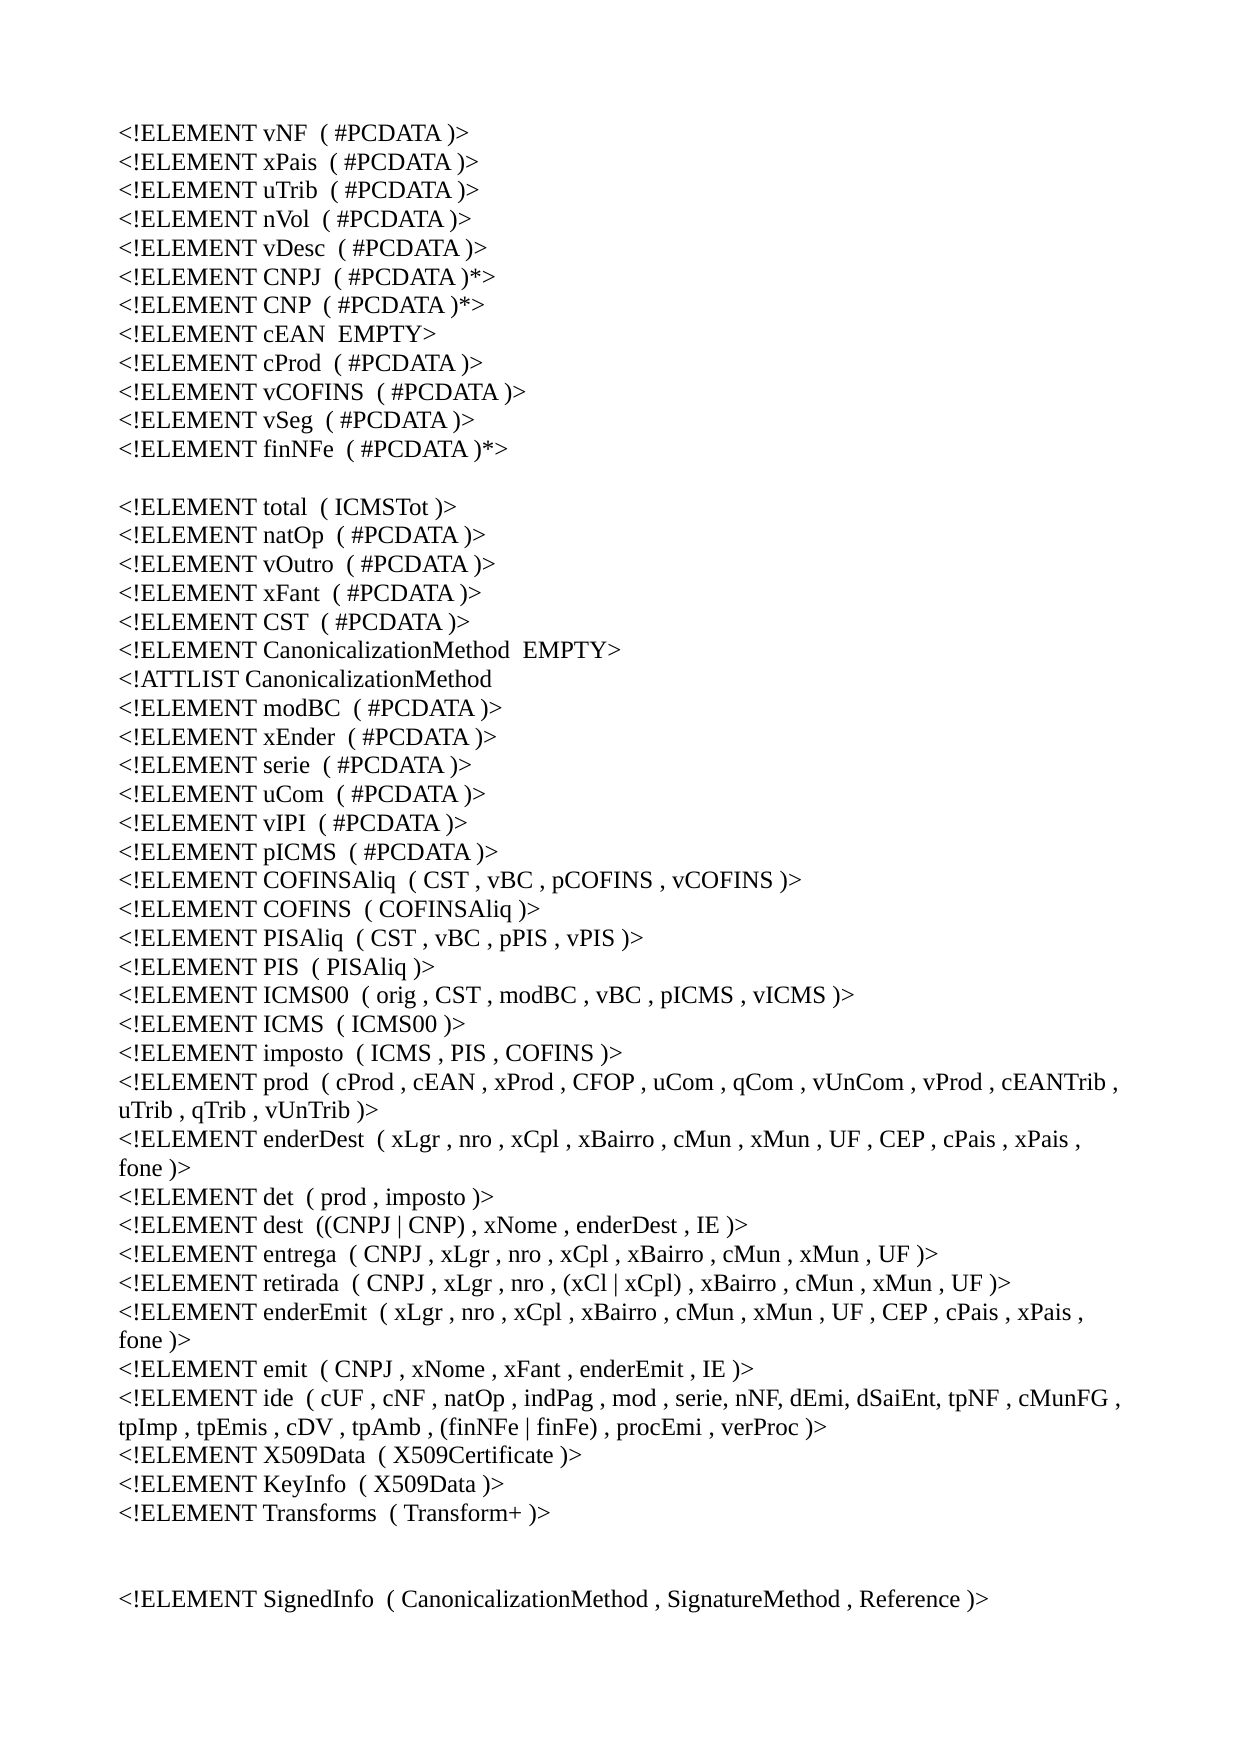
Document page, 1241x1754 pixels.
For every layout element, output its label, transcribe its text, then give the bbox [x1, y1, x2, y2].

text <!ELEMENT KeyInfo ( X509Data )> [118, 1469, 1122, 1498]
text <!ELEMENT cEAN EMPTY> [118, 319, 1122, 348]
text <!ELEMENT finNFe ( #PCDATA )*> [118, 434, 1122, 463]
text <!ELEMENT entrega ( CNPJ , xLgr , nro , xCpl , xBairro , cMun , xMun , UF )> [118, 1239, 1122, 1268]
text <!ELEMENT CNPJ ( #PCDATA )*> [118, 262, 1122, 291]
text <!ELEMENT X509Data ( X509Certificate )> [118, 1441, 1122, 1469]
text <!ELEMENT prod ( cProd , cEAN , xProd , CFOP , uCom , qCom , vUnCom , vProd , cEANTrib , uTrib , qTrib , vUnTrib )> [118, 1067, 1122, 1124]
text <!ELEMENT serie ( #PCDATA )> [118, 751, 1122, 779]
text <!ELEMENT xPais ( #PCDATA )> [118, 147, 1122, 176]
text <!ELEMENT ICMS00 ( orig , CST , modBC , vBC , pICMS , vICMS )> [118, 981, 1122, 1009]
text <!ELEMENT vIPI ( #PCDATA )> [118, 808, 1122, 837]
text <!ELEMENT COFINS ( COFINSAliq )> [118, 894, 1122, 923]
text <!ELEMENT ICMS ( ICMS00 )> [118, 1009, 1122, 1038]
text <!ELEMENT modBC ( #PCDATA )> [118, 693, 1122, 722]
text <!ELEMENT uTrib ( #PCDATA )> [118, 176, 1122, 204]
text <!ELEMENT PIS ( PISAliq )> [118, 952, 1122, 981]
text <!ELEMENT retirada ( CNPJ , xLgr , nro , (xCl | xCpl) , xBairro , cMun , xMun , UF )> [118, 1268, 1122, 1297]
text <!ELEMENT vDesc ( #PCDATA )> [118, 233, 1122, 262]
text <!ELEMENT CanonicalizationMethod EMPTY> [118, 636, 1122, 664]
text <!ELEMENT total ( ICMSTot )> [118, 492, 1122, 521]
text <!ELEMENT CST ( #PCDATA )> [118, 607, 1122, 636]
text <!ELEMENT vCOFINS ( #PCDATA )> [118, 377, 1122, 406]
text <!ELEMENT vSeg ( #PCDATA )> [118, 406, 1122, 434]
text <!ELEMENT natOp ( #PCDATA )> [118, 521, 1122, 549]
text <!ELEMENT imposto ( ICMS , PIS , COFINS )> [118, 1038, 1122, 1067]
text <!ELEMENT PISAliq ( CST , vBC , pPIS , vPIS )> [118, 923, 1122, 952]
text <!ELEMENT uCom ( #PCDATA )> [118, 779, 1122, 808]
text <!ELEMENT det ( prod , imposto )> [118, 1182, 1122, 1211]
text <!ELEMENT Transforms ( Transform+ )> [118, 1498, 1122, 1527]
text <!ELEMENT enderDest ( xLgr , nro , xCpl , xBairro , cMun , xMun , UF , CEP , cPais , xPais , fone )> [118, 1124, 1122, 1182]
text <!ELEMENT emit ( CNPJ , xNome , xFant , enderEmit , IE )> [118, 1354, 1122, 1383]
text <!ATTLIST CanonicalizationMethod [118, 664, 1122, 693]
text <!ELEMENT SignedInfo ( CanonicalizationMethod , SignatureMethod , Reference )> [118, 1584, 1122, 1613]
text <!ELEMENT COFINSAliq ( CST , vBC , pCOFINS , vCOFINS )> [118, 866, 1122, 894]
text <!ELEMENT vNF ( #PCDATA )> [118, 118, 1122, 147]
text <!ELEMENT xEnder ( #PCDATA )> [118, 722, 1122, 751]
text <!ELEMENT ide ( cUF , cNF , natOp , indPag , mod , serie, nNF, dEmi, dSaiEnt, tpNF , cMunFG , tpImp , tpEmis , cDV , tpAmb , (finNFe | finFe) , procEmi , verProc )> [118, 1383, 1122, 1441]
text <!ELEMENT vOutro ( #PCDATA )> [118, 549, 1122, 578]
text <!ELEMENT xFant ( #PCDATA )> [118, 578, 1122, 607]
text <!ELEMENT cProd ( #PCDATA )> [118, 348, 1122, 377]
text <!ELEMENT nVol ( #PCDATA )> [118, 204, 1122, 233]
text <!ELEMENT dest ((CNPJ | CNP) , xNome , enderDest , IE )> [118, 1211, 1122, 1239]
text <!ELEMENT CNP ( #PCDATA )*> [118, 291, 1122, 319]
text <!ELEMENT enderEmit ( xLgr , nro , xCpl , xBairro , cMun , xMun , UF , CEP , cPais , xPais , fone )> [118, 1297, 1122, 1354]
text <!ELEMENT pICMS ( #PCDATA )> [118, 837, 1122, 866]
